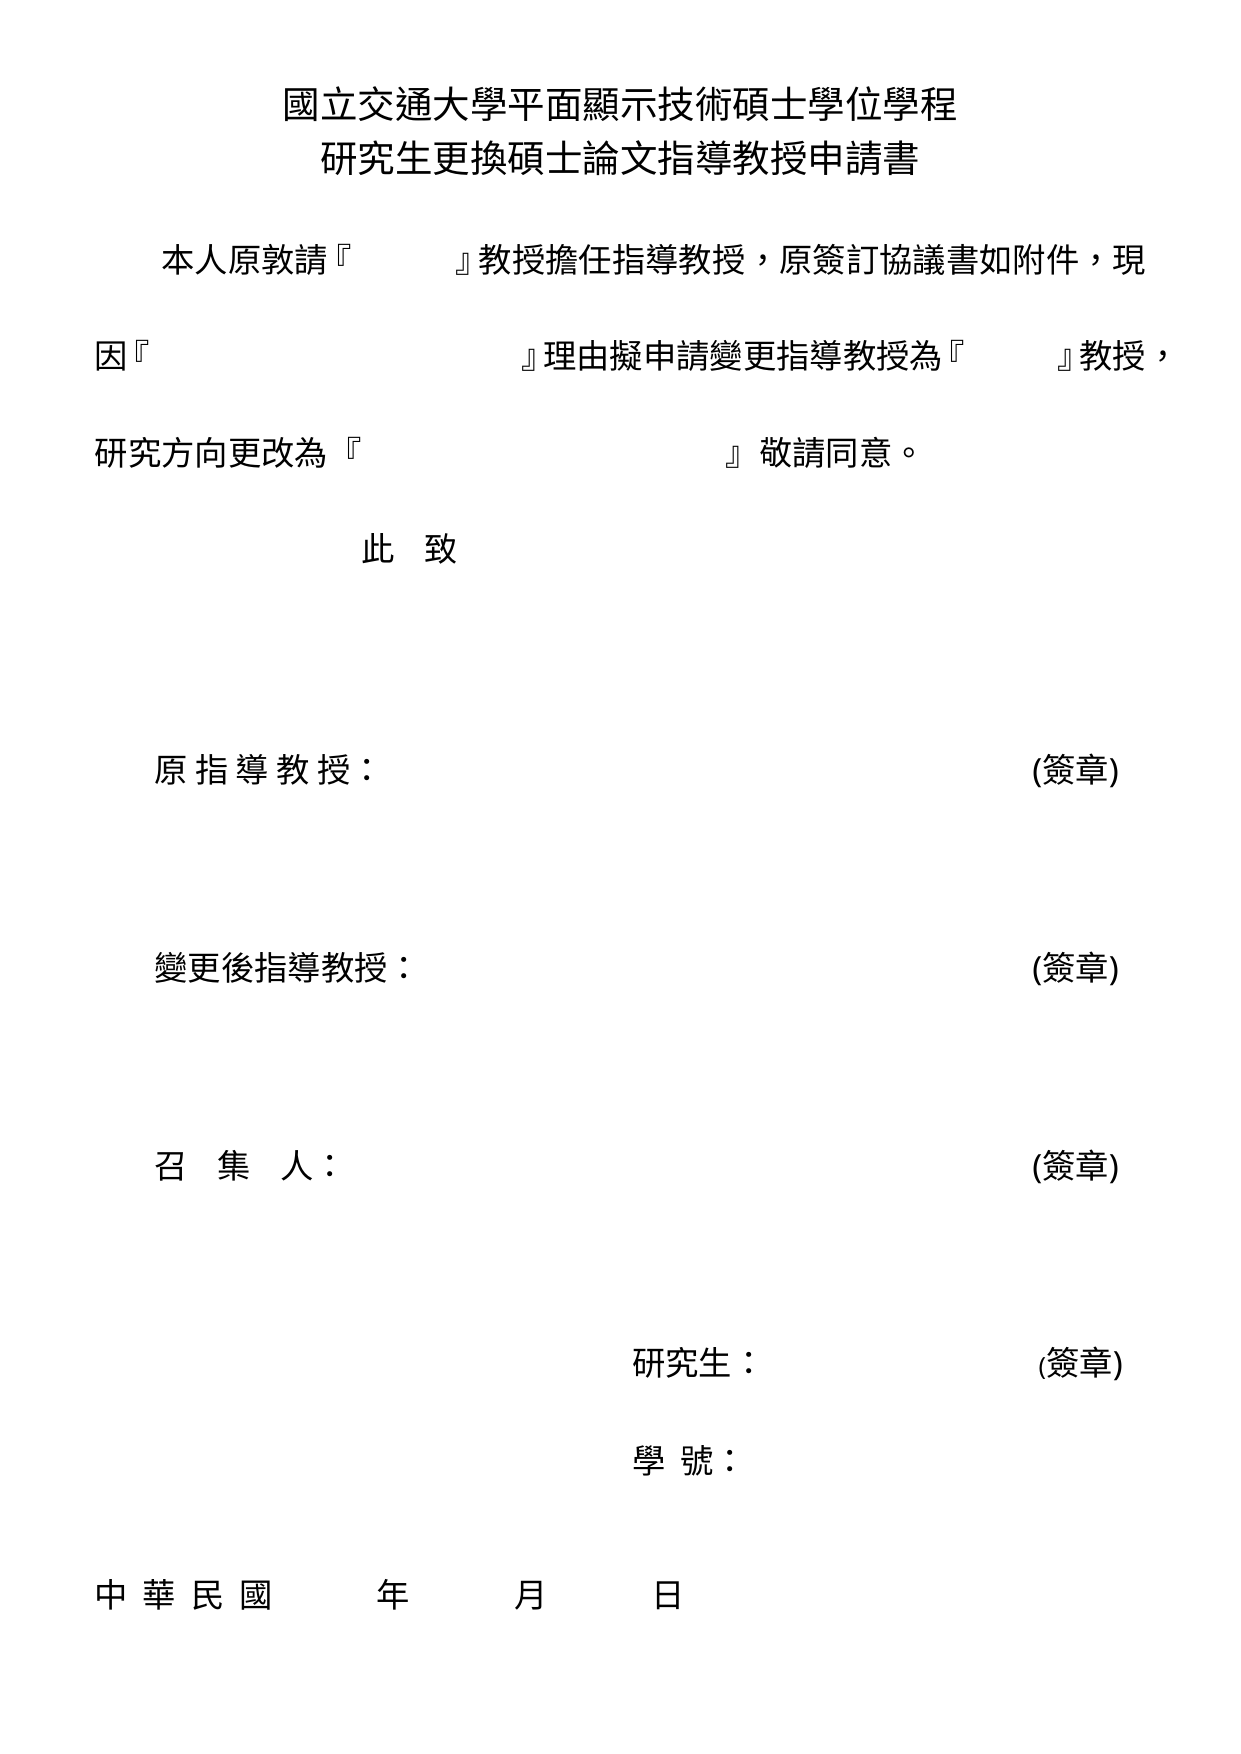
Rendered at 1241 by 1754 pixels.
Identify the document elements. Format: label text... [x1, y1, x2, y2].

text 國立交通大學平面顯示技術碩士學位學程 [94, 75, 1146, 129]
text 研究生更換碩士論文指導教授申請書 [94, 129, 1146, 183]
text 變更後指導教授： (簽章) [94, 942, 1146, 990]
text 此 致 [94, 523, 1144, 571]
text 研究生： (簽章) [94, 1337, 1146, 1386]
text 本人原敦請『 』教授擔任指導教授，原簽訂協議書如附件，現因『 』理由擬申請變更指導教授為『 』教授，研究方向更改為『 』敬請同意。 [94, 233, 1146, 474]
text 中 華 民 國 年 月 日 [94, 1569, 1146, 1617]
text 學 號： [94, 1435, 1146, 1483]
text 原 指 導 教 授： (簽章) [94, 744, 1146, 793]
text 召 集 人： (簽章) [94, 1139, 1146, 1188]
